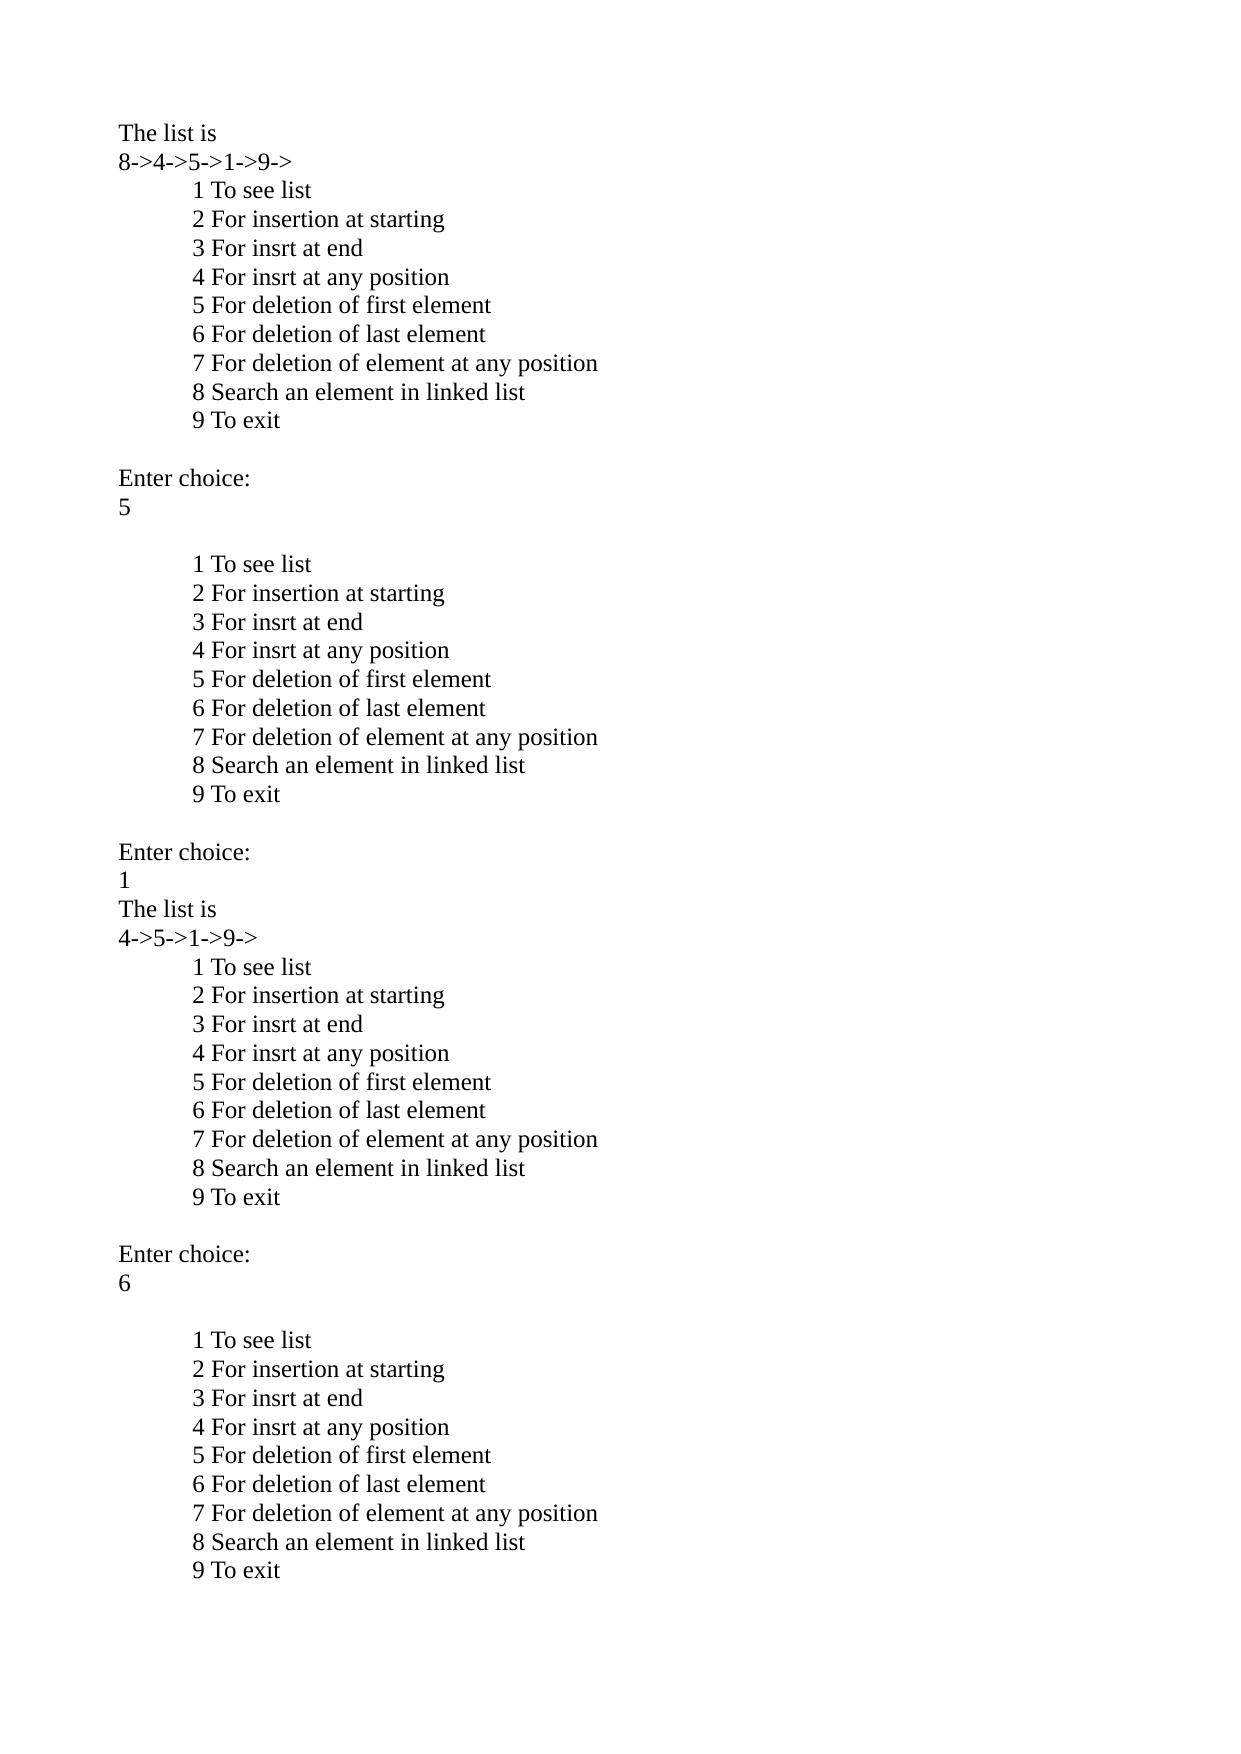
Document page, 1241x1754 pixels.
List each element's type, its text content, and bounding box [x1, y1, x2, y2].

text 2 For insertion at starting [118, 1354, 1122, 1383]
text Enter choice: [118, 837, 1122, 866]
text 7 For deletion of element at any position [118, 1498, 1122, 1527]
text 4 For insrt at any position [118, 262, 1122, 291]
text 8 Search an element in linked list [118, 1527, 1122, 1556]
text 6 For deletion of last element [118, 693, 1122, 722]
text 1 To see list [118, 549, 1122, 578]
text 8 Search an element in linked list [118, 751, 1122, 779]
text 3 For insrt at end [118, 607, 1122, 636]
text 2 For insertion at starting [118, 578, 1122, 607]
text 9 To exit [118, 1182, 1122, 1211]
text 4 For insrt at any position [118, 1038, 1122, 1067]
text 5 For deletion of first element [118, 1067, 1122, 1096]
text 9 To exit [118, 406, 1122, 434]
text The list is [118, 894, 1122, 923]
text 5 [118, 492, 1122, 521]
text 2 For insertion at starting [118, 204, 1122, 233]
text 7 For deletion of element at any position [118, 1124, 1122, 1153]
text 1 To see list [118, 1326, 1122, 1354]
text 8->4->5->1->9-> [118, 147, 1122, 176]
text Enter choice: [118, 1239, 1122, 1268]
text 3 For insrt at end [118, 1009, 1122, 1038]
text 4 For insrt at any position [118, 636, 1122, 664]
text 8 Search an element in linked list [118, 377, 1122, 406]
text 5 For deletion of first element [118, 291, 1122, 319]
text 1 To see list [118, 176, 1122, 204]
text 6 [118, 1268, 1122, 1297]
text 9 To exit [118, 779, 1122, 808]
text 5 For deletion of first element [118, 1441, 1122, 1469]
text The list is [118, 118, 1122, 147]
text 2 For insertion at starting [118, 981, 1122, 1009]
text 4->5->1->9-> [118, 923, 1122, 952]
text 6 For deletion of last element [118, 319, 1122, 348]
text 4 For insrt at any position [118, 1412, 1122, 1441]
text 9 To exit [118, 1556, 1122, 1584]
text Enter choice: [118, 463, 1122, 492]
text 3 For insrt at end [118, 233, 1122, 262]
text 7 For deletion of element at any position [118, 348, 1122, 377]
text 6 For deletion of last element [118, 1469, 1122, 1498]
text 5 For deletion of first element [118, 664, 1122, 693]
text 7 For deletion of element at any position [118, 722, 1122, 751]
text 6 For deletion of last element [118, 1096, 1122, 1124]
text 3 For insrt at end [118, 1383, 1122, 1412]
text 1 [118, 866, 1122, 894]
text 1 To see list [118, 952, 1122, 981]
text 8 Search an element in linked list [118, 1153, 1122, 1182]
